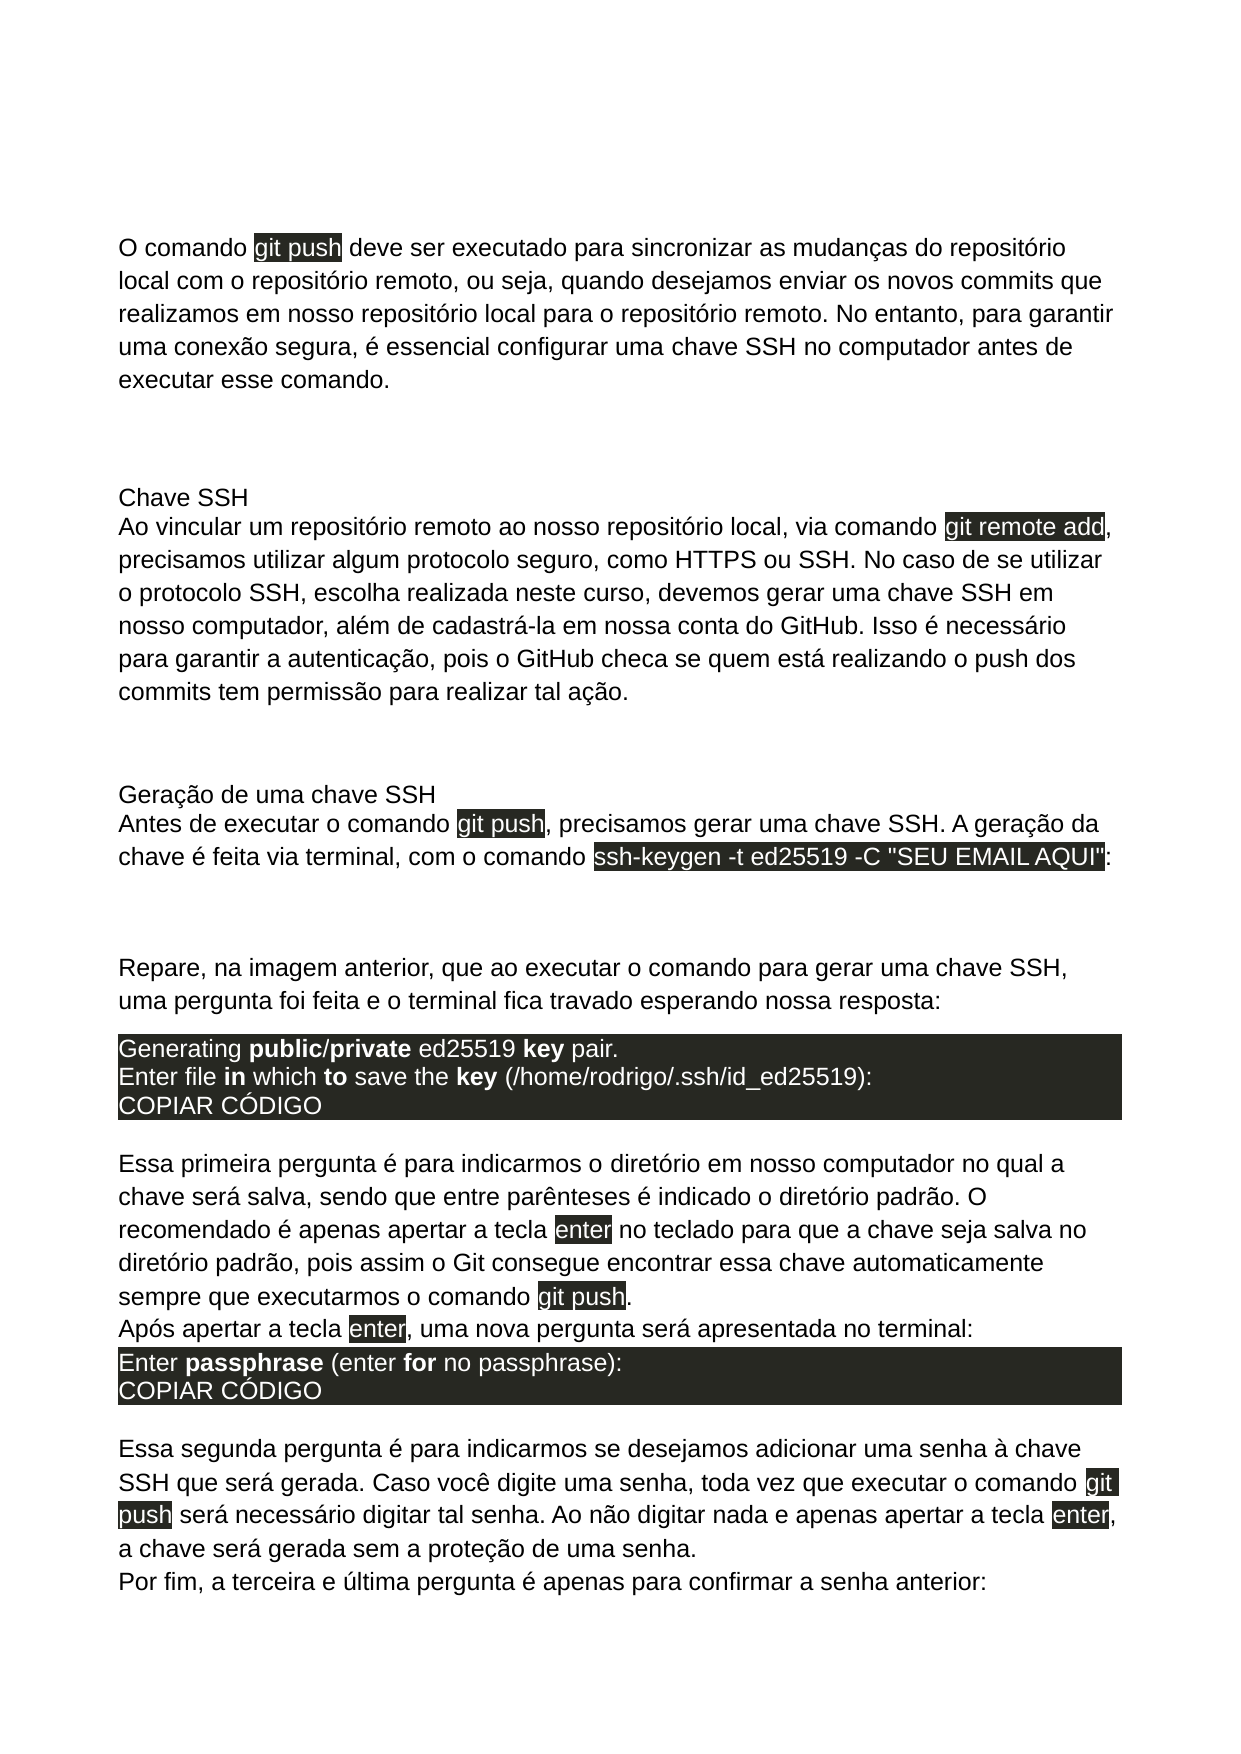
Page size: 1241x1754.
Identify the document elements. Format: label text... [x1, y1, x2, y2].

text Essa primeira pergunta é para indicarmos o diretório em nosso computador no qual a chave será salva, sendo que entre parênteses é indicado o diretório padrão. O recomendado é apenas apertar a tecla enter no teclado para que a chave seja salva no diretório padrão, pois assim o Git consegue encontrar essa chave automaticamente sempre que executarmos o comando git push. [118, 1149, 1122, 1310]
text Enter passphrase (enter for no passphrase): [118, 1347, 1122, 1376]
text Essa segunda pergunta é para indicarmos se desejamos adicionar uma senha à chave SSH que será gerada. Caso você digite uma senha, toda vez que executar o comando git push será necessário digitar tal senha. Ao não digitar nada e apenas apertar a tecla enter, a chave será gerada sem a proteção de uma senha. [118, 1434, 1122, 1562]
text Repare, na imagem anterior, que ao executar o comando para gerar uma chave SSH, uma pergunta foi feita e o terminal fica travado esperando nossa resposta: [118, 953, 1122, 1015]
subtitle Chave SSH [118, 483, 1122, 512]
text Generating public/private ed25519 key pair. [118, 1034, 1122, 1062]
text COPIAR CÓDIGO [118, 1091, 1122, 1120]
text O comando git push deve ser executado para sincronizar as mudanças do repositório local com o repositório remoto, ou seja, quando desejamos enviar os novos commits que realizamos em nosso repositório local para o repositório remoto. No entanto, para garantir uma conexão segura, é essencial configurar uma chave SSH no computador antes de executar esse comando. [118, 233, 1122, 394]
text COPIAR CÓDIGO [118, 1376, 1122, 1405]
text Ao vincular um repositório remoto ao nosso repositório local, via comando git remote add, precisamos utilizar algum protocolo seguro, como HTTPS ou SSH. No caso de se utilizar o protocolo SSH, escolha realizada neste curso, devemos gerar uma chave SSH em nosso computador, além de cadastrá-la em nossa conta do GitHub. Isso é necessário para garantir a autenticação, pois o GitHub checa se quem está realizando o push dos commits tem permissão para realizar tal ação. [118, 512, 1122, 706]
text Após apertar a tecla enter, uma nova pergunta será apresentada no terminal: [118, 1314, 1122, 1343]
text Antes de executar o comando git push, precisamos gerar uma chave SSH. A geração da chave é feita via terminal, com o comando ssh-keygen -t ed25519 -C "SEU EMAIL AQUI": [118, 809, 1122, 871]
subtitle Geração de uma chave SSH [118, 780, 1122, 809]
text Enter file in which to save the key (/home/rodrigo/.ssh/id_ed25519): [118, 1062, 1122, 1091]
text Por fim, a terceira e última pergunta é apenas para confirmar a senha anterior: [118, 1567, 1122, 1595]
